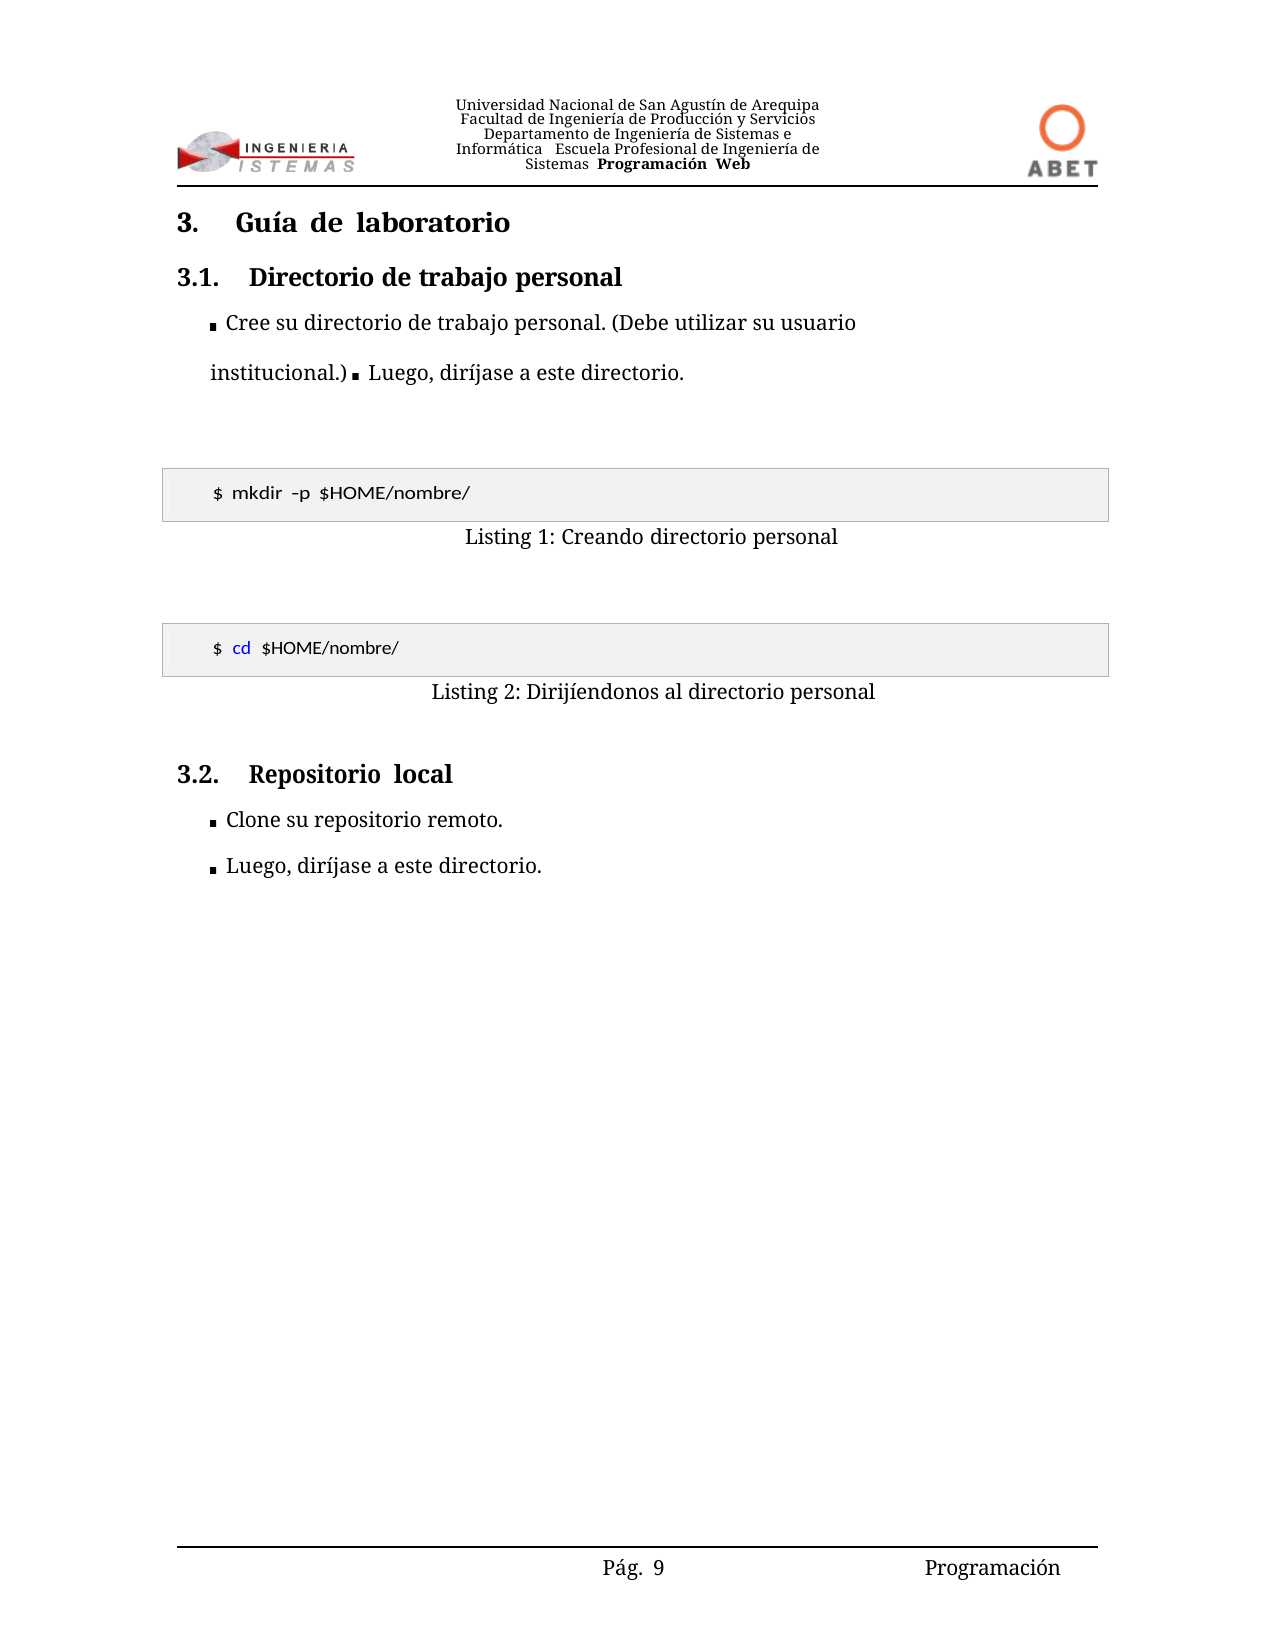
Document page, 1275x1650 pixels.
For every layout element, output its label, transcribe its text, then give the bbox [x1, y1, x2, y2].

picture [210, 820, 217, 827]
picture [177, 131, 355, 172]
subtitle Repositorio local [177, 757, 1269, 791]
text $ mkdir -p $HOME/nombre/ [212, 481, 465, 504]
picture [352, 373, 359, 380]
text Listing 1: Creando directorio personal [465, 440, 1269, 550]
text Clone su repositorio remoto. [210, 805, 1269, 833]
text Cree su directorio de trabajo personal. (Debe utilizar su usuario institucional.) Luego, diríjase a este directorio. [210, 308, 945, 386]
picture [210, 867, 217, 874]
picture [210, 323, 217, 331]
subtitle Directorio de trabajo personal [177, 260, 1269, 294]
text $ cd $HOME/nombre/ [212, 636, 431, 659]
picture [1027, 104, 1098, 185]
subtitle Guía de laboratorio [177, 206, 1269, 240]
text Luego, diríjase a este directorio. [210, 851, 1269, 879]
text Listing 2: Dirijíendonos al directorio personal [431, 595, 1269, 705]
